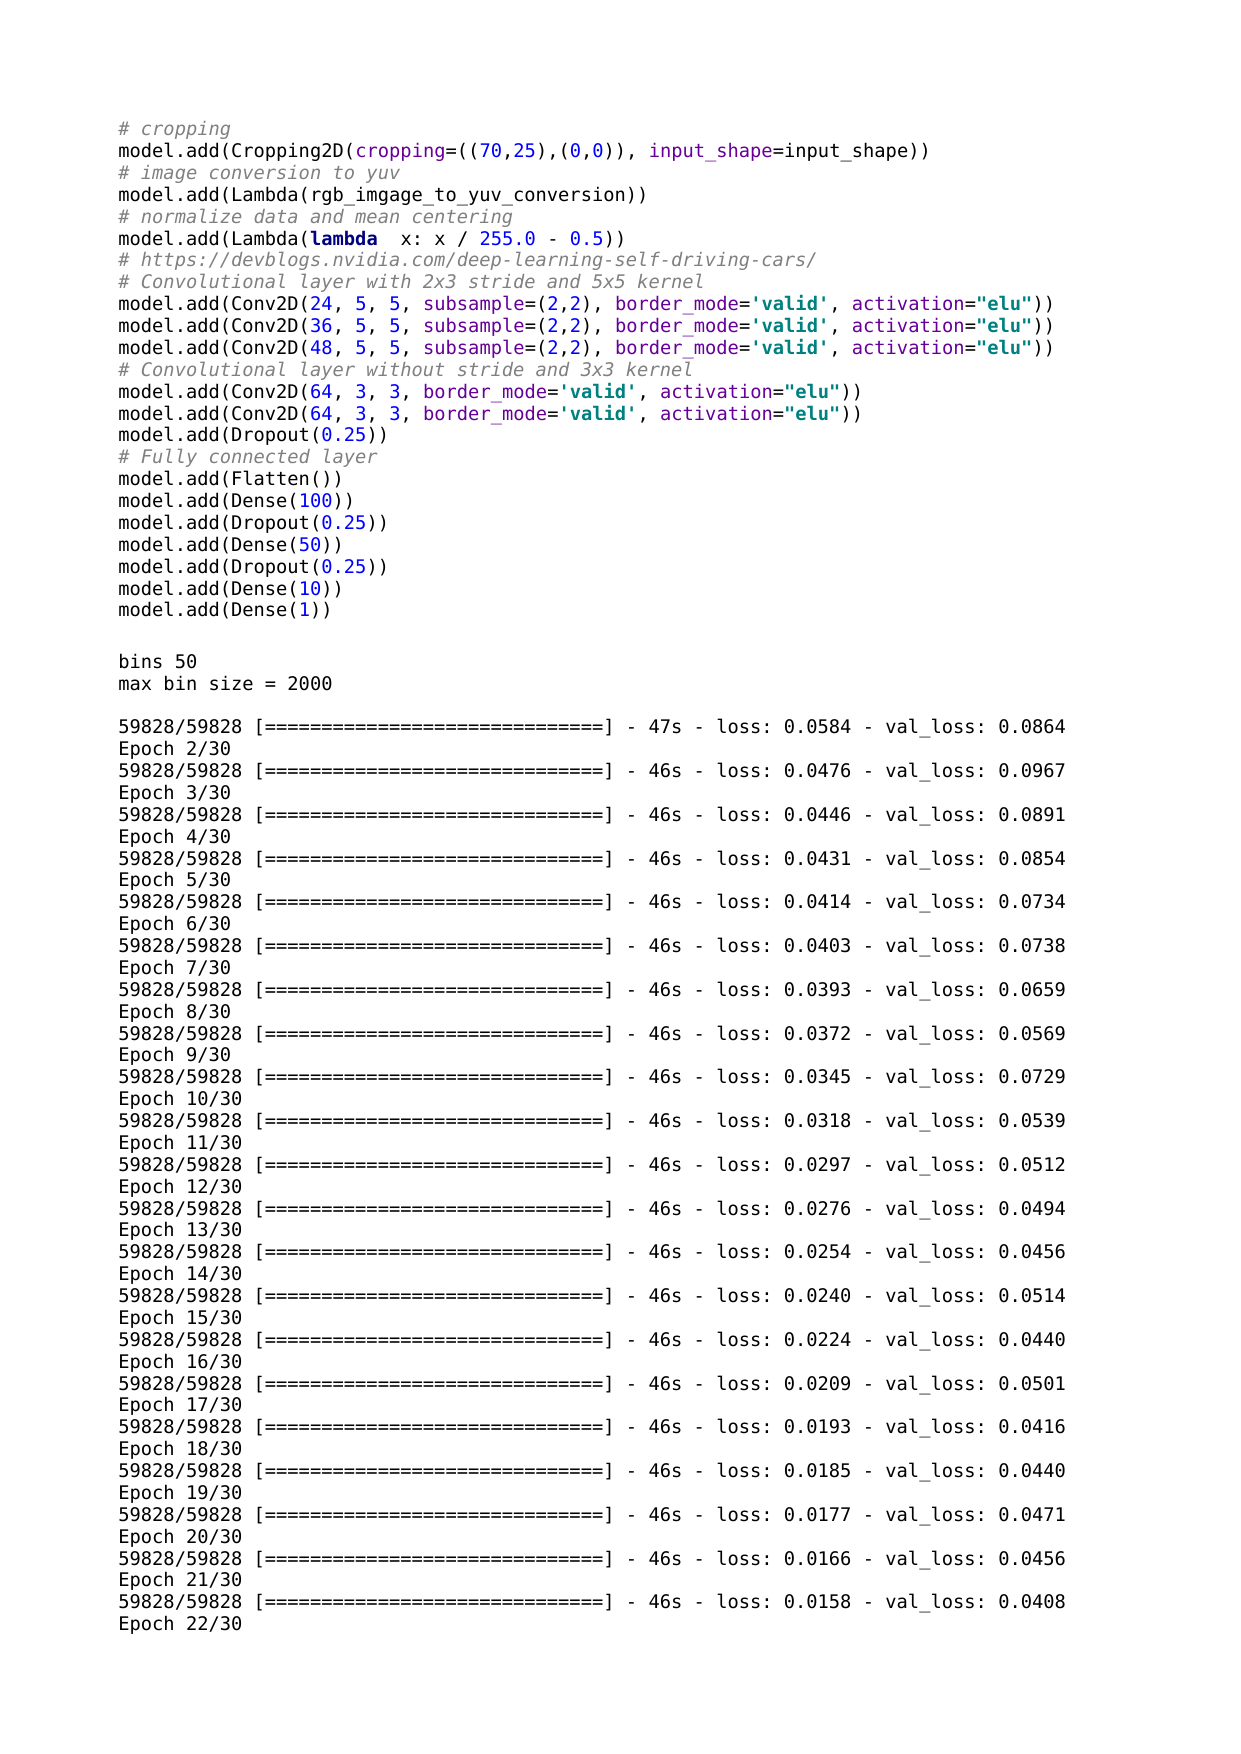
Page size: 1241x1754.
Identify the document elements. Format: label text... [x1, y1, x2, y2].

text 59828/59828 [==============================] - 46s - loss: 0.0276 - val_loss: 0.0494 [118, 1198, 1122, 1219]
text # https://devblogs.nvidia.com/deep-learning-self-driving-cars/ [118, 249, 1122, 271]
text 59828/59828 [==============================] - 46s - loss: 0.0297 - val_loss: 0.0512 [118, 1154, 1122, 1176]
text Epoch 12/30 [118, 1176, 1122, 1198]
text Epoch 22/30 [118, 1613, 1122, 1635]
text Epoch 6/30 [118, 913, 1122, 935]
text model.add(Dropout(0.25)) [118, 556, 1122, 577]
text model.add(Conv2D(64, 3, 3, border_mode='valid', activation="elu")) [118, 381, 1122, 402]
text Epoch 15/30 [118, 1307, 1122, 1329]
text 59828/59828 [==============================] - 46s - loss: 0.0446 - val_loss: 0.0891 [118, 804, 1122, 826]
text 59828/59828 [==============================] - 46s - loss: 0.0403 - val_loss: 0.0738 [118, 935, 1122, 957]
text # normalize data and mean centering [118, 206, 1122, 227]
text max bin size = 2000 [118, 673, 1122, 694]
text 59828/59828 [==============================] - 46s - loss: 0.0372 - val_loss: 0.0569 [118, 1023, 1122, 1044]
text model.add(Lambda(rgb_imgage_to_yuv_conversion)) [118, 184, 1122, 206]
text 59828/59828 [==============================] - 46s - loss: 0.0318 - val_loss: 0.0539 [118, 1110, 1122, 1132]
text 59828/59828 [==============================] - 46s - loss: 0.0476 - val_loss: 0.0967 [118, 760, 1122, 782]
text Epoch 17/30 [118, 1394, 1122, 1416]
text # image conversion to yuv [118, 162, 1122, 184]
text model.add(Dense(10)) [118, 577, 1122, 599]
text 59828/59828 [==============================] - 47s - loss: 0.0584 - val_loss: 0.0864 [118, 716, 1122, 738]
text Epoch 14/30 [118, 1263, 1122, 1285]
text Epoch 4/30 [118, 826, 1122, 848]
text 59828/59828 [==============================] - 46s - loss: 0.0240 - val_loss: 0.0514 [118, 1285, 1122, 1307]
text model.add(Lambda(lambda x: x / 255.0 - 0.5)) [118, 227, 1122, 249]
text model.add(Conv2D(36, 5, 5, subsample=(2,2), border_mode='valid', activation="elu")) [118, 315, 1122, 337]
text Epoch 3/30 [118, 782, 1122, 804]
text 59828/59828 [==============================] - 46s - loss: 0.0158 - val_loss: 0.0408 [118, 1591, 1122, 1613]
text Epoch 8/30 [118, 1001, 1122, 1023]
text Epoch 5/30 [118, 869, 1122, 891]
text # Fully connected layer [118, 446, 1122, 468]
text model.add(Dense(1)) [118, 599, 1122, 621]
text model.add(Conv2D(24, 5, 5, subsample=(2,2), border_mode='valid', activation="elu")) [118, 293, 1122, 315]
text # cropping [118, 118, 1122, 140]
text Epoch 19/30 [118, 1482, 1122, 1504]
text 59828/59828 [==============================] - 46s - loss: 0.0393 - val_loss: 0.0659 [118, 979, 1122, 1001]
text model.add(Conv2D(48, 5, 5, subsample=(2,2), border_mode='valid', activation="elu")) [118, 337, 1122, 359]
text model.add(Dropout(0.25)) [118, 424, 1122, 446]
text Epoch 21/30 [118, 1569, 1122, 1591]
text bins 50 [118, 651, 1122, 673]
text model.add(Cropping2D(cropping=((70,25),(0,0)), input_shape=input_shape)) [118, 140, 1122, 162]
text # Convolutional layer without stride and 3x3 kernel [118, 359, 1122, 381]
text # Convolutional layer with 2x3 stride and 5x5 kernel [118, 271, 1122, 293]
text model.add(Dense(50)) [118, 534, 1122, 556]
text Epoch 11/30 [118, 1132, 1122, 1154]
text 59828/59828 [==============================] - 46s - loss: 0.0166 - val_loss: 0.0456 [118, 1548, 1122, 1569]
text Epoch 13/30 [118, 1219, 1122, 1241]
text 59828/59828 [==============================] - 46s - loss: 0.0177 - val_loss: 0.0471 [118, 1504, 1122, 1526]
text model.add(Flatten()) [118, 468, 1122, 490]
text 59828/59828 [==============================] - 46s - loss: 0.0431 - val_loss: 0.0854 [118, 848, 1122, 869]
text 59828/59828 [==============================] - 46s - loss: 0.0193 - val_loss: 0.0416 [118, 1416, 1122, 1438]
text Epoch 16/30 [118, 1351, 1122, 1373]
text model.add(Dense(100)) [118, 490, 1122, 512]
text Epoch 9/30 [118, 1044, 1122, 1066]
text Epoch 7/30 [118, 957, 1122, 979]
text 59828/59828 [==============================] - 46s - loss: 0.0185 - val_loss: 0.0440 [118, 1460, 1122, 1482]
text 59828/59828 [==============================] - 46s - loss: 0.0224 - val_loss: 0.0440 [118, 1329, 1122, 1351]
text Epoch 10/30 [118, 1088, 1122, 1110]
text 59828/59828 [==============================] - 46s - loss: 0.0414 - val_loss: 0.0734 [118, 891, 1122, 913]
text 59828/59828 [==============================] - 46s - loss: 0.0254 - val_loss: 0.0456 [118, 1241, 1122, 1263]
text Epoch 20/30 [118, 1526, 1122, 1548]
text Epoch 18/30 [118, 1438, 1122, 1460]
text Epoch 2/30 [118, 738, 1122, 760]
text model.add(Conv2D(64, 3, 3, border_mode='valid', activation="elu")) [118, 402, 1122, 424]
text model.add(Dropout(0.25)) [118, 512, 1122, 534]
text 59828/59828 [==============================] - 46s - loss: 0.0209 - val_loss: 0.0501 [118, 1373, 1122, 1394]
text 59828/59828 [==============================] - 46s - loss: 0.0345 - val_loss: 0.0729 [118, 1066, 1122, 1088]
